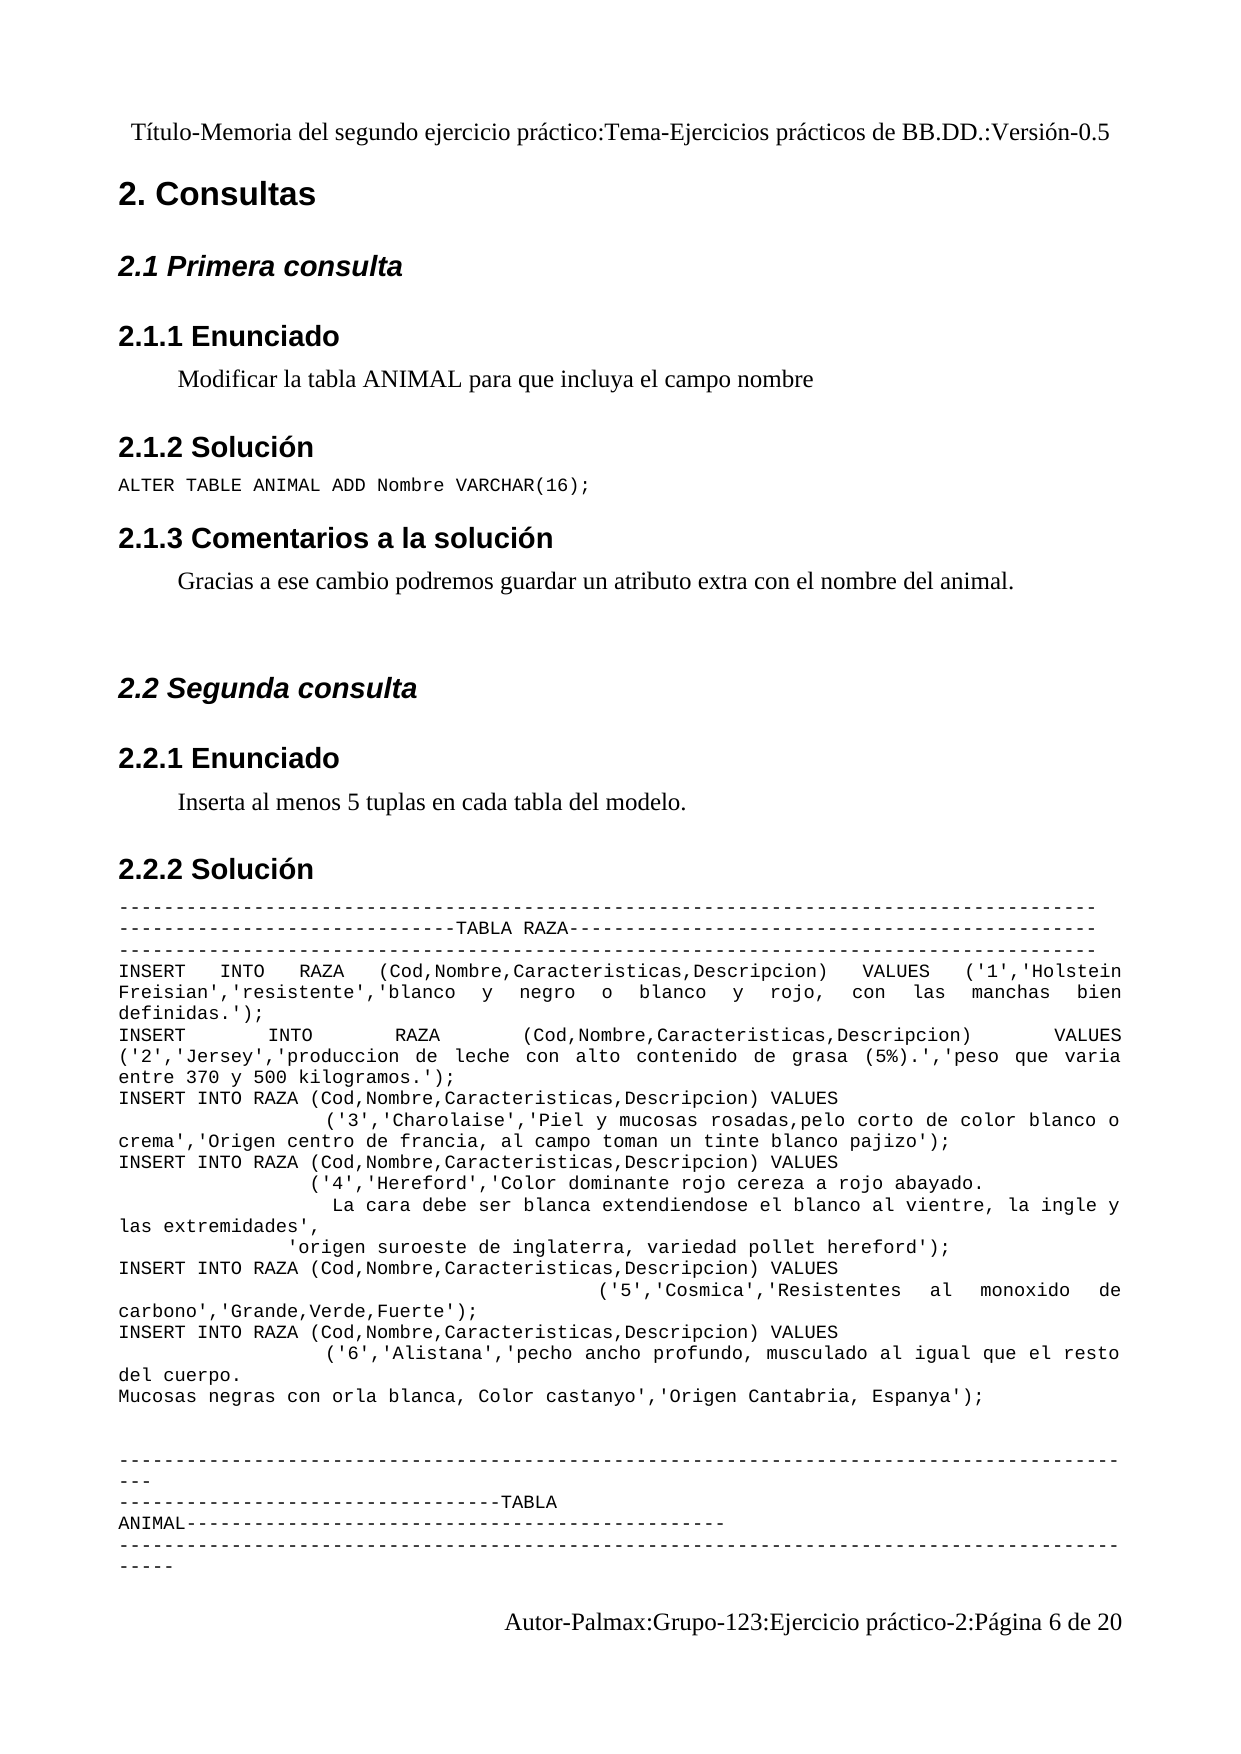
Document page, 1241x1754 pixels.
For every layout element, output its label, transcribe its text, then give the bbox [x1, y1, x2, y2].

text Gracias a ese cambio podremos guardar un atributo extra con el nombre del animal. [118, 567, 1122, 595]
text INSERT INTO RAZA (Cod,Nombre,Caracteristicas,Descripcion) VALUES [118, 1323, 1122, 1344]
subtitle 2.1.1 Enunciado [118, 320, 1122, 353]
subtitle 2. Consultas [118, 175, 1122, 213]
text -------------------------------------------------------------------------------------------- [118, 1450, 1122, 1493]
text --------------------------------------------------------------------------------------- [118, 898, 1122, 919]
text La cara debe ser blanca extendiendose el blanco al vientre, la ingle y las extremidades', [118, 1195, 1122, 1238]
text INSERT INTO RAZA (Cod,Nombre,Caracteristicas,Descripcion) VALUES [118, 1259, 1122, 1280]
subtitle 2.2.1 Enunciado [118, 742, 1122, 775]
text ALTER TABLE ANIMAL ADD Nombre VARCHAR(16); [118, 476, 1122, 497]
text ------------------------------TABLA RAZA----------------------------------------------- [118, 919, 1122, 940]
text ('3','Charolaise','Piel y mucosas rosadas,pelo corto de color blanco o crema','Origen centro de francia, al campo toman un tinte blanco pajizo'); [118, 1110, 1122, 1153]
text Modificar la tabla ANIMAL para que incluya el campo nombre [118, 365, 1122, 393]
text 'origen suroeste de inglaterra, variedad pollet hereford'); [118, 1238, 1122, 1259]
subtitle 2.2.2 Solución [118, 853, 1122, 885]
text ---------------------------------------------------------------------------------------------- [118, 1535, 1122, 1578]
text ('4','Hereford','Color dominante rojo cereza a rojo abayado. [118, 1174, 1122, 1195]
subtitle 2.1.2 Solución [118, 431, 1122, 463]
subtitle 2.2 Segunda consulta [118, 672, 1122, 705]
subtitle 2.1 Primera consulta [118, 250, 1122, 283]
text INSERT INTO RAZA (Cod,Nombre,Caracteristicas,Descripcion) VALUES [118, 1153, 1122, 1174]
text ('5','Cosmica','Resistentes al monoxido de carbono','Grande,Verde,Fuerte'); [118, 1280, 1122, 1323]
subtitle 2.1.3 Comentarios a la solución [118, 522, 1122, 554]
text ('6','Alistana','pecho ancho profundo, musculado al igual que el resto del cuerpo. [118, 1344, 1122, 1387]
text ----------------------------------TABLA ANIMAL------------------------------------------------ [118, 1493, 1122, 1535]
text INSERT INTO RAZA (Cod,Nombre,Caracteristicas,Descripcion) VALUES ('1','Holstein Freisian','resistente','blanco y negro o blanco y rojo, con las manchas bien definidas.'); [118, 962, 1122, 1025]
text Inserta al menos 5 tuplas en cada tabla del modelo. [118, 788, 1122, 815]
text INSERT INTO RAZA (Cod,Nombre,Caracteristicas,Descripcion) VALUES ('2','Jersey','produccion de leche con alto contenido de grasa (5%).','peso que varia entre 370 y 500 kilogramos.'); [118, 1025, 1122, 1089]
text Mucosas negras con orla blanca, Color castanyo','Origen Cantabria, Espanya'); [118, 1387, 1122, 1408]
text INSERT INTO RAZA (Cod,Nombre,Caracteristicas,Descripcion) VALUES [118, 1089, 1122, 1110]
text --------------------------------------------------------------------------------------- [118, 940, 1122, 962]
